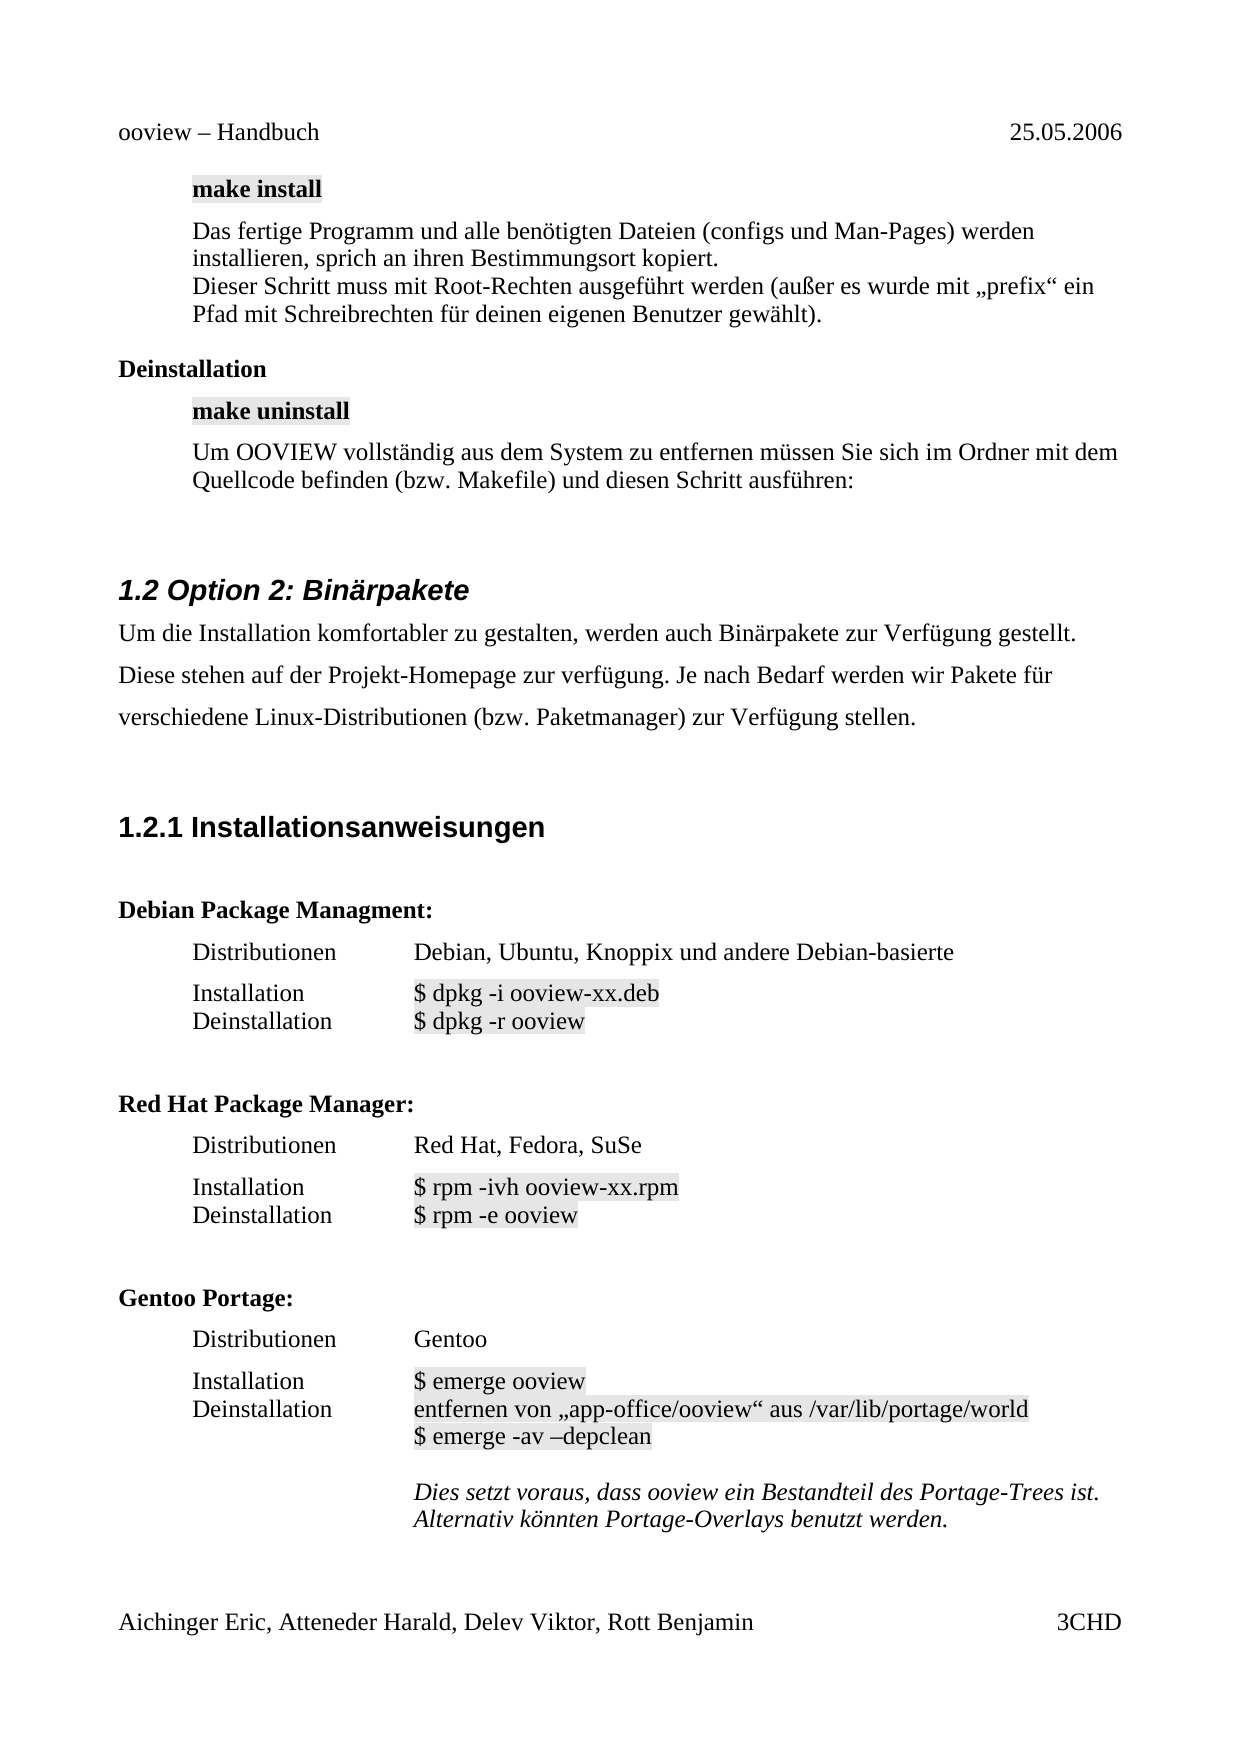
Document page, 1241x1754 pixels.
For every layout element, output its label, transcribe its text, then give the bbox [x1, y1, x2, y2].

text Deinstallation $ rpm -e ooview [118, 1201, 1122, 1228]
text Deinstallation entfernen von „app-office/ooview“ aus /var/lib/portage/world [118, 1395, 1122, 1422]
text Um die Installation komfortabler zu gestalten, werden auch Binärpakete zur Verfügung gestellt. Diese stehen auf der Projekt-Homepage zur verfügung. Je nach Bedarf werden wir Pakete für verschiedene Linux-Distributionen (bzw. Paketmanager) zur Verfügung stellen. [118, 619, 1122, 730]
text Dieser Schritt muss mit Root-Rechten ausgeführt werden (außer es wurde mit „prefix“ ein Pfad mit Schreibrechten für deinen eigenen Benutzer gewählt). [118, 272, 1122, 328]
text Distributionen Debian, Ubuntu, Knoppix und andere Debian-basierte [118, 938, 1122, 965]
subtitle 1.2.1 Installationsanweisungen [118, 811, 1122, 843]
text Distributionen Gentoo [118, 1326, 1122, 1353]
text Um OOVIEW vollständig aus dem System zu entfernen müssen Sie sich im Ordner mit dem Quellcode befinden (bzw. Makefile) und diesen Schritt ausführen: [118, 438, 1122, 494]
text Installation $ emerge ooview [118, 1367, 1122, 1395]
text Red Hat Package Manager: [118, 1090, 1122, 1118]
text Deinstallation [118, 355, 1122, 383]
text make uninstall [118, 397, 1122, 425]
text Dies setzt voraus, dass ooview ein Bestandteil des Portage-Trees ist. Alternativ könnten Portage-Overlays benutzt werden. [118, 1478, 1122, 1533]
text Installation $ dpkg -i ooview-xx.deb [118, 979, 1122, 1007]
text make install [118, 175, 1122, 203]
text $ emerge -av –depclean [118, 1422, 1122, 1450]
text Installation $ rpm -ivh ooview-xx.rpm [118, 1173, 1122, 1201]
text Distributionen Red Hat, Fedora, SuSe [118, 1132, 1122, 1159]
text Debian Package Managment: [118, 896, 1122, 924]
subtitle 1.2 Option 2: Binärpakete [118, 574, 1122, 607]
text Das fertige Programm und alle benötigten Dateien (configs und Man-Pages) werden installieren, sprich an ihren Bestimmungsort kopiert. [118, 217, 1122, 272]
text Deinstallation $ dpkg -r ooview [118, 1007, 1122, 1034]
text Gentoo Portage: [118, 1284, 1122, 1312]
